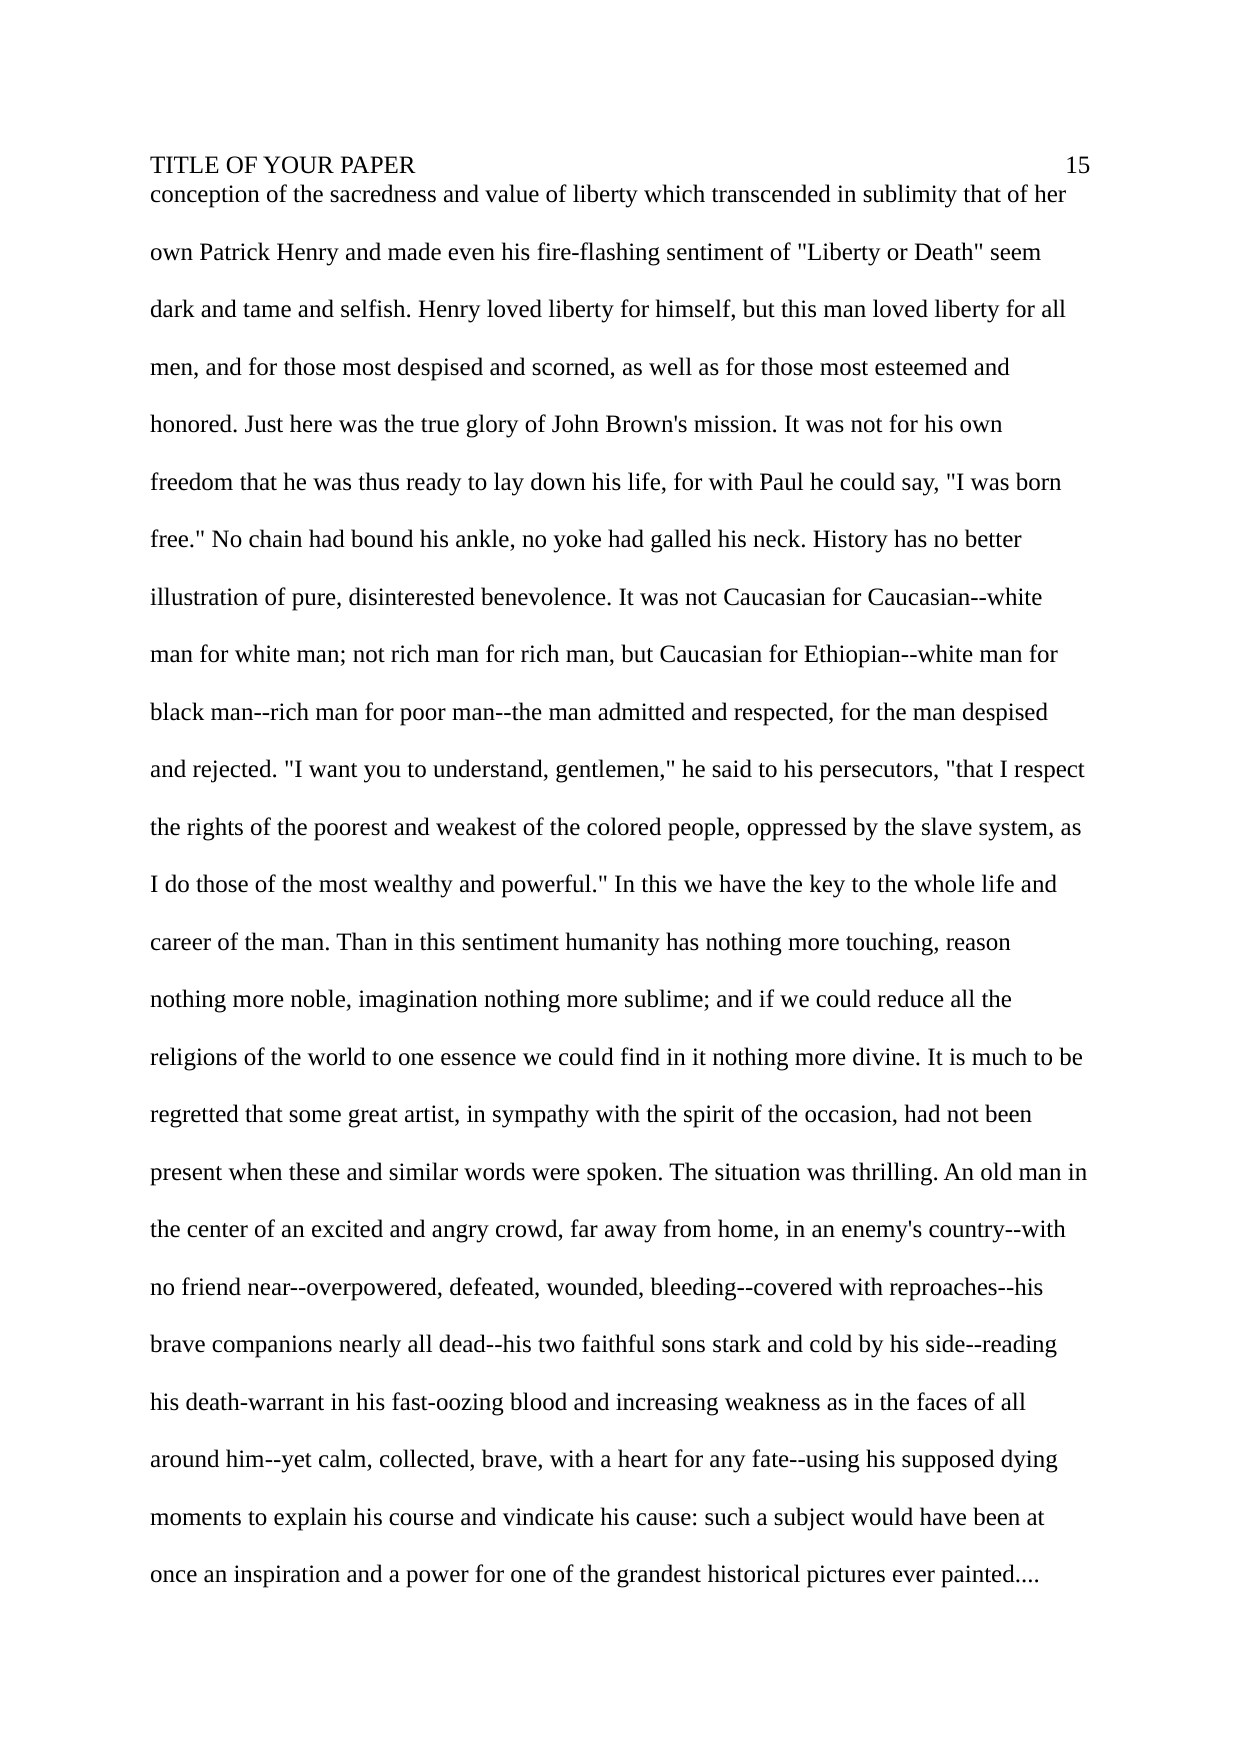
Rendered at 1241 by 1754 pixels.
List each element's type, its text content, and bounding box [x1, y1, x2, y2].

text conception of the sacredness and value of liberty which transcended in sublimity that of her own Patrick Henry and made even his fire-flashing sentiment of "Liberty or Death" seem dark and tame and selfish. Henry loved liberty for himself, but this man loved liberty for all men, and for those most despised and scorned, as well as for those most esteemed and honored. Just here was the true glory of John Brown's mission. It was not for his own freedom that he was thus ready to lay down his life, for with Paul he could say, "I was born free." No chain had bound his ankle, no yoke had galled his neck. History has no better illustration of pure, disinterested benevolence. It was not Caucasian for Caucasian--white man for white man; not rich man for rich man, but Caucasian for Ethiopian--white man for black man--rich man for poor man--the man admitted and respected, for the man despised and rejected. "I want you to understand, gentlemen," he said to his persecutors, "that I respect the rights of the poorest and weakest of the colored people, oppressed by the slave system, as I do those of the most wealthy and powerful." In this we have the key to the whole life and career of the man. Than in this sentiment humanity has nothing more touching, reason nothing more noble, imagination nothing more sublime; and if we could reduce all the religions of the world to one essence we could find in it nothing more divine. It is much to be regretted that some great artist, in sympathy with the spirit of the occasion, had not been present when these and similar words were spoken. The situation was thrilling. An old man in the center of an excited and angry crowd, far away from home, in an enemy's country--with no friend near--overpowered, defeated, wounded, bleeding--covered with reproaches--his brave companions nearly all dead--his two faithful sons stark and cold by his side--reading his death-warrant in his fast-oozing blood and increasing weakness as in the faces of all around him--yet calm, collected, brave, with a heart for any fate--using his supposed dying moments to explain his course and vindicate his cause: such a subject would have been at once an inspiration and a power for one of the grandest historical pictures ever painted.... [150, 179, 1090, 1588]
